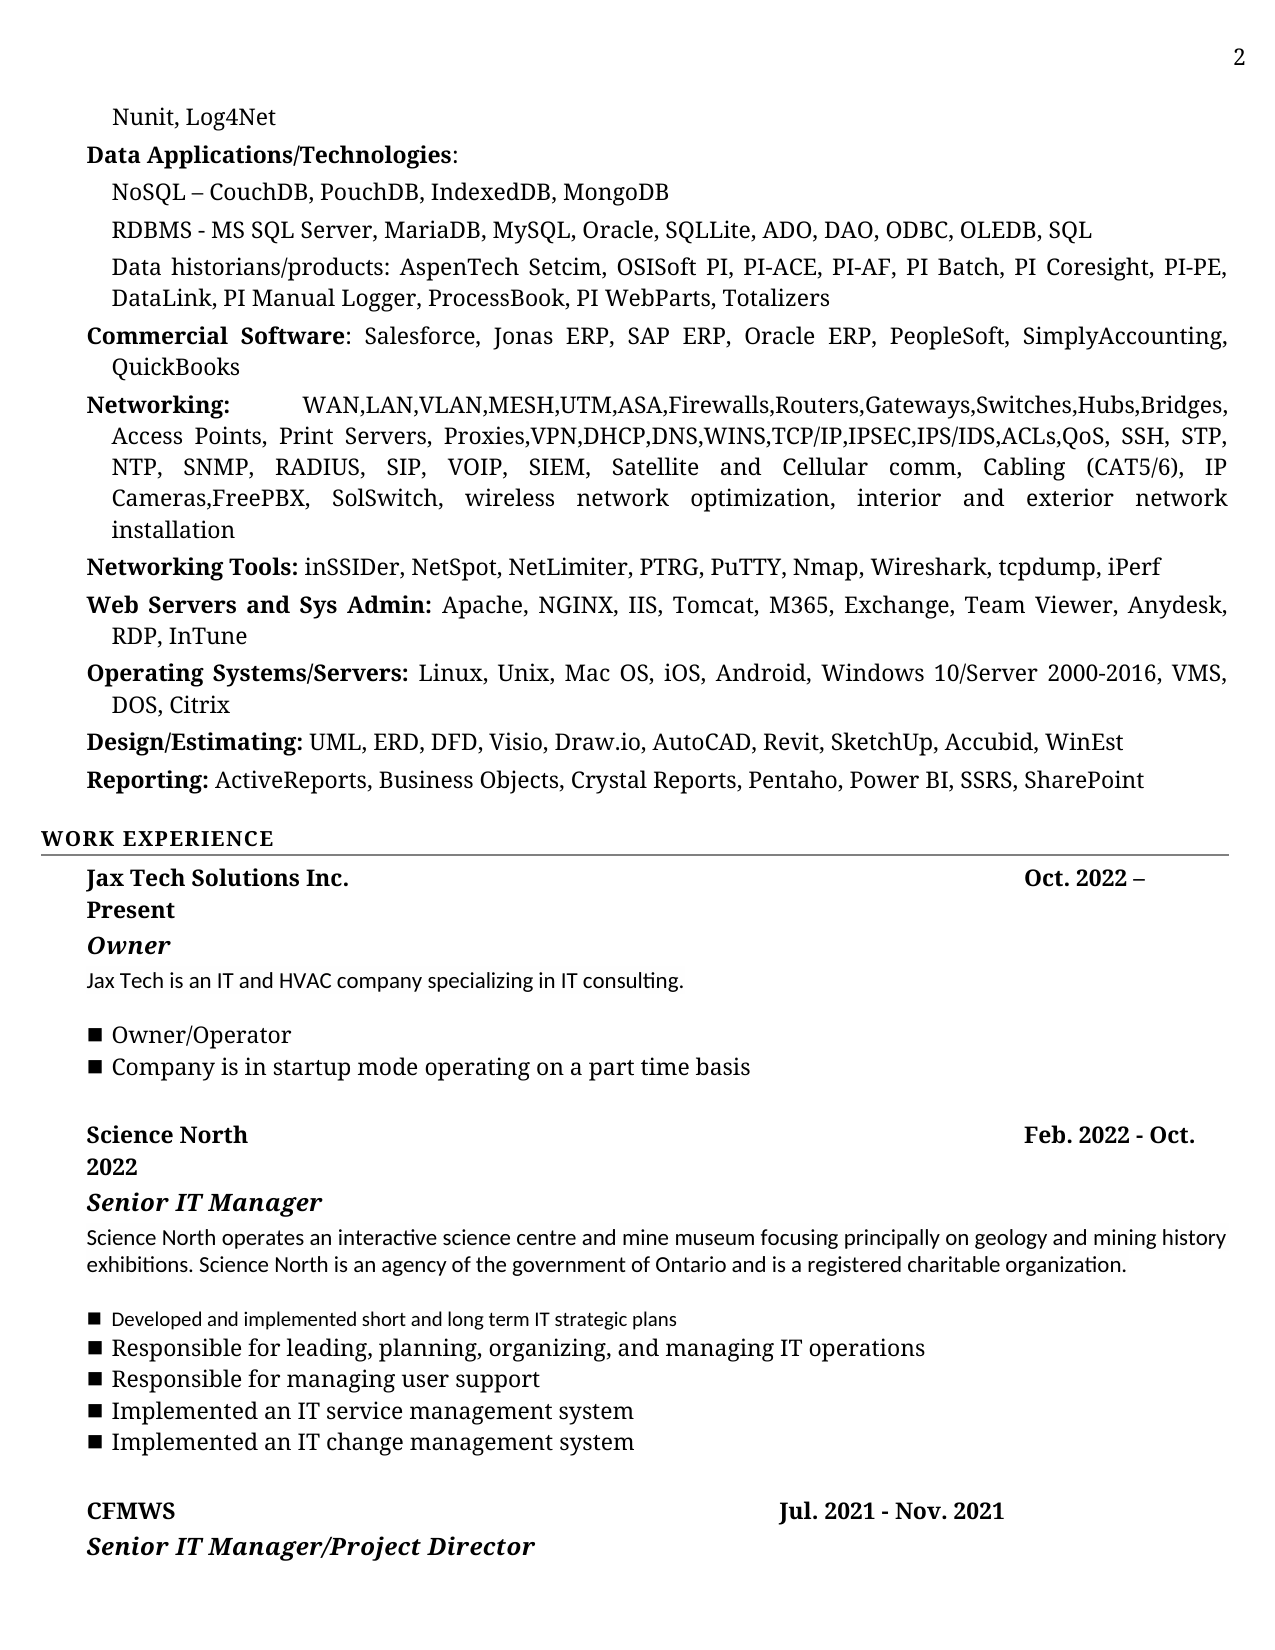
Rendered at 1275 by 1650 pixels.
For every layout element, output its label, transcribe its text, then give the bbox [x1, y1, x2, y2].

table_cell [30, 856, 75, 1567]
table_cell [30, 95, 75, 801]
table_cell WORk Experience [30, 801, 1240, 856]
table_cell Nunit, Log4Net Data Applications/Technologies: NoSQL – CouchDB, PouchDB, IndexedDB, MongoDB RDBMS - MS SQL Server, MariaDB, MySQL, Oracle, SQLLite, ADO, DAO, ODBC, OLEDB, SQL Data historians/products: AspenTech Setcim, OSISoft PI, PI-ACE, PI-AF, PI Batch, PI Coresight, PI-PE, DataLink, PI Manual Logger, ProcessBook, PI WebParts, Totalizers Commercial Software: Salesforce, Jonas ERP, SAP ERP, Oracle ERP, PeopleSoft, SimplyAccounting, QuickBooks Networking: WAN,LAN,VLAN,MESH,UTM,ASA,Firewalls,Routers,Gateways,Switches,Hubs,Bridges, Access Points, Print Servers, Proxies,VPN,DHCP,DNS,WINS,TCP/IP,IPSEC,IPS/IDS,ACLs,QoS, SSH, STP, NTP, SNMP, RADIUS, SIP, VOIP, SIEM, Satellite and Cellular comm, Cabling (CAT5/6), IP Cameras,FreePBX, SolSwitch, wireless network optimization, interior and exterior network installation Networking Tools: inSSIDer, NetSpot, NetLimiter, PTRG, PuTTY, Nmap, Wireshark, tcpdump, iPerf Web Servers and Sys Admin: Apache, NGINX, IIS, Tomcat, M365, Exchange, Team Viewer, Anydesk, RDP, InTune Operating Systems/Servers: Linux, Unix, Mac OS, iOS, Android, Windows 10/Server 2000-2016, VMS, DOS, Citrix Design/Estimating: UML, ERD, DFD, Visio, Draw.io, AutoCAD, Revit, SketchUp, Accubid, WinEst Reporting: ActiveReports, Business Objects, Crystal Reports, Pentaho, Power BI, SSRS, SharePoint [75, 95, 1240, 801]
table_cell Jax Tech Solutions Inc. Oct. 2022 – Present Owner Jax Tech is an IT and HVAC company specializing in IT consulting. Owner/Operator Company is in startup mode operating on a part time basis Science North Feb. 2022 - Oct. 2022 Senior IT Manager Science North operates an interactive science centre and mine museum focusing principally on geology and mining history exhibitions. Science North is an agency of the government of Ontario and is a registered charitable organization. Developed and implemented short and long term IT strategic plans Responsible for leading, planning, organizing, and managing IT operations Responsible for managing user support Implemented an IT service management system Implemented an IT change management system CFMWS Jul. 2021 - Nov. 2021 Senior IT Manager/Project Director Working on behalf of the Chief of the Defence Staff and under the authority of the Defence Minister, CFMWS is a partner in the Defence enterprise, operating under the Non-Public Property framework, expending Public and Non-Public funds. CFMWS is a separate agency of the Defence team. CFMWS offers programs and services to support the changing needs of the Canadian Armed Forces (CAF) by enhancing their mental, social, physical and financial wellbeing. Acted in role as a project director for an enterprise backup solution Acted in role as a project director for cloud migration of IT services Sofvie Inc. Sep. 2019 - Jul. 2020 Product & Service Supervisor Sofvie is a software and service organization focused on minimizing workplace hazards and aligning workplace culture using Risk and EHS Management Software to generate collaborative intelligence. This enhances communication and redefines hazard and risk management in the workplace by intelligently analyzing data gathered from the front-line. Built on industry 4.0, Sofvie creates an accessible point of reference which aids in critical decision making processes. Managed direct reports in various roles of product development and tiered support Supervised direct reports in tiered support and service of customers and internal staff Mentored direct reports in full stack software development languages and frameworks including AngularJS, HTML, CSS, JavaScript, jQuery, node.js, Python, Groovy, SQL Acted as a subject matter expert on report development setting up a framework for the bulk conversion of previously developed reports to an open source solution (Pentaho) Acted as a subject matter expert on application security (Secure API, XSS, SQL Injection, Access Control, Logging & Monitoring) Managed the development of a standardized product API for integration with other software systems such as ERP’s Managed the agile project development plan, acted as scrum master, and performed sprint planning using JIRA Contributed to definition and implementation of service desk processes and procedures such as service level agreements, escalation management, and the framework for 24x7 product support Acted as a liaison between business stakeholders, product support, development staff, and other cross-functional teams both onsite and in remote locations to identify any system/functional gaps, pro-actively monitoring environments for efficiency and continuous improvements Implemented Git as a source code control management system and implemented a standard repository strategy for core product and customizations Supervised direct reports in continuous delivery and continuous integration (CI/CD) of products (DevOps) Managed best practices and standards in the product development of a secure risk management system Advocated for storage and accessibility of all product and company documentation, including meeting minutes Lead product quality assurance and implementation of automated testing framework Lead the software development of a cloud-native product from a legacy application Participated in product hosting strategy using SaaS model (cloud, on premise, hybrid). Established hosting strategies with leading cloud providers including AWS, Microsoft Azure, IBM, and Digital Ocean for global product delivery Providing leadership, direction and coaching to develop skills and organizational capabilities to meet/exceed strategic goals and achieve business results Coordinate escalations to identify and address business requirements gaps and loop back with Product Owner, as required Documentation and review of the Service Level Agreements with stakeholders, ensuring adherence to defined SLAs through daily operational meetings Participating in finalizing training & development plans for employees, and continuous progress tracking Manage relationships and coordinate work between different teams at different locations, including relationships with all suppliers and subcontractors, monitor supplier and subcontractor progress and adherence to the contracts Implemented a standard collaboration system (Microsoft Teams) Communicate with product owner, project resources, and 3rd party vendors on a proactive and on-going basis TESC Contracting Company Ltd. & SWSE Athletic Teams Nov. 2015 – Jul. 2019 IT Manager Established in 1976, TESC Contracting Company Ltd. has evolved into a multi-trade construction services provider specializing in industrial projects and plant/facility maintenance. With offices in Sudbury, Ontario and Saskatoon, Saskatchewan, they primarily serve the Industrial, Infrastructure and Institutional markets in multiple regions. Defined and implemented IT strategic initiatives based upon the company’s annual strategic business plan Defined company growth objectives in partnership with the business Built trusting relationships with key stakeholders serving as an advisor of technologies to improve effectiveness Defined technology roadmaps and overall technology vision Drove collaboration across multiple teams, business units and phases, aligning IT Systems with business operations Managed projects including the assessment of requirements, provisions of functional deliverables, milestone planning, project closure, and lessons learned Managed comprehensive IT portfolio and IT projects with direct reports and 3rd party resources Employee management (hiring, mentoring, training) Managed a 24x7 IT service desk utilizing ITIL framework for incident and problem management Implemented service level agreements (SLA) and escalation management for IT services (24x7 support) Implemented an interactive IT metrics reporting dashboard Implemented internal IT processes and procedures Implemented cost saving solutions in IT and areas of business, new technologies, policies, procedures, and standards Implemented customized CRM solution for business using Salesforce with integration to other systems Assisted in the implementation of a point of sale system at the Sudbury arena Managed IT infrastructure including Servers – Linux and Windows Server based, cloud and on premise hosting Storage – SAN and cloud based storage Backups – On premise and cloud based backups Network – Firewalls, UTM, switches, routers, site to site VPNs, etc. Security systems – Building alarm systems, surveillance systems, keyless entry using IoT Managed software licensing and contracts for all IT and IT related systems including: ERP, CRM, sales, accounting, HR, safety, and software for lines of business such as estimating, scaffolding, and construction projects Modernization of legacy applications (Time tracking system, project reporting, inventory management, safety information system, and HRIS) Managed internal web hosting of company websites using Apache as well as domain and DNS record management Implemented a security risk management framework including management, operational and physical security Server room / infrastructure security Auditing Mobile device management (MDM) and data loss prevention (DLP) on COPE and BYOD devices (InTune & SimpleMDM) Information classification, password management Email and web security gateways Network intrusion and prevention systems Enterprise anti-virus, anti-malware, and anti-ransomware Security awareness training (email security, phishing, vishing, etc) Secured software applications and internally developed applications Provided leadership, planning and estimating, cost tracking, presentations, and communication of the following key IT projects: Digital transformation (paperless and digital workflows) Global enterprise wireless network (Unified company wireless network in branch offices and job sites using RADIUS) Standard video conferencing and collaboration system (Microsoft Teams) Inventory management systems (IT assets and specific business areas such as tool shop and scaffolding) Standard web-based project reporting using HTML, CSS, JavaScript, and jQuery hosted in AWS Safety management information system (eCompliance) Company intranet (cloud based on Azure, single sign on using Azure AD) Global VoIP system (migrated from analogue/POTS lines to VoIP system using FreePBX and SIP phones) Communicate with project stakeholders, business unit managers, project resources, and 3rd party vendors on a proactive and on-going basis Vale Canada Limited Jan. 2009 – Oct. 2015 IT Subject Matter Expert / IT Project Manager Vale Canada is the Canadian nickel subsidiary of Brazilian miner Vale, the world's largest iron ore producer and exporter. The company is engaged in the mining, processing and marketing of metal products. Based in Toronto, Vale Canada produces nickel, copper, cobalt, platinum, rhodium, ruthenium, iridium, gold, and silver, both in Canada and in Indonesia. Managed a team of developers providing oversight and mentoring, resource scheduling and performance evaluations Performed in role of project manager managing all aspects of IT projects including project budgeting, initiation, planning, execution, monitoring, and closure Performed in project estimation as a subject matter expert Developed and managed project plans using a variety of tools including MS Project and HPPM Implemented best practices, standards, and product roadmaps as a subject matter expert for areas of expertise Provided or approved application architecture for several software applications including: Computerized mould tracking system (Web based, .NET application) Process Information Management Application (division wide web based production information reporting system consisting of KPI’s and real-time information. Using SharePoint and web technologies) Computerized systems for the atmospheric emissions reduction (AER) program (web-based applications using HTML, CSS, JavaScript, .NET, SQL) Smelting converter aisle monitoring system (Windows desktop application written in .NET to monitor the process of nickel smelting process and used by operators to assist in decision making) Managed the implementation of many IT projects such as: Redundant data collection system (Real-time data collection from Smelter process control network to business network using OPC and OSISoft PI technologies) Data Migration of legacy data historian (migration of Setcim data historian to OSISoft PI historian) Product lead on SAP Manufacturing Integration and Intelligence (MII) attended conferences, formal training, and networking with global colleagues implemented the product as the company’s standard reporting tool utilized by various applications created product roadmaps and standards for technology participated in negotiations of maintenance agreement and software licensing Acted as a third tier of support for escalations or engineering of solutions for products in areas of expertise (24x7x365 support) Communicate with project stakeholders, business managers, project resources on a proactive and on-going basis Vale Canada Limited May 2005 – Dec. 2008 Process Systems Analyst Design, develop, test, deliver and support of information and process control systems Implemented new technologies into business applications, business requirements analysis/translation Lead IT contractors and projects, served as mentor to colleagues and project resources Communicate with project stakeholders, business unit managers, and project resources on a proactive and on-going basis Four Leaf Solutions Inc. Sep. 2002 – Apr. 2005 Programmer/Analyst Four Leaf Solutions operated as a software development and IT service company since 1999. They provided professional design, development & marketing of websites, web applications, social media presences and IT support and service. Supervised and lead programming projects and initiatives Custom web and software application architecture and development (client/server apps, databases) using technologies including: HTML, CSS, JavaScript, C#, .NET, MVC, Perl, PHP, AJAX, Java, SQL Server, Oracle DB, MySQL, PostgreSQL, SharePoint Performed business requirements analysis, process mapping and data modeling Designed and developed solutions to meet design specifications and customer requirements Provided maintenance of software applications and third level support to customers Performed code optimization for software efficiency and performance Managed development standards Collaboration with testing teams to relay functionality and addressing testing issues, tools and testing defects Communicate project/work on a proactive and on-going basis Remote & on-site support technician (all aspects of networks, hardware, & software) Excellent written and oral communications skills, including technical writing skills Expertech Network Installation May 2000 – Jul. 2002 IS/IT Technical Support Analyst Expertech Network Installation is a major network infrastructure service provider for the wireline and wireless broadband technology market in Quebec and Ontario. Expertech is responsible for provisioning Bell Canada's networks. Software development (scripting, Perl, Delphi, JSP, PHP, Java, C/C++) Network Administration Remote & on-site support technician (all aspects of networks, hardware, & software) [75, 856, 1240, 1567]
